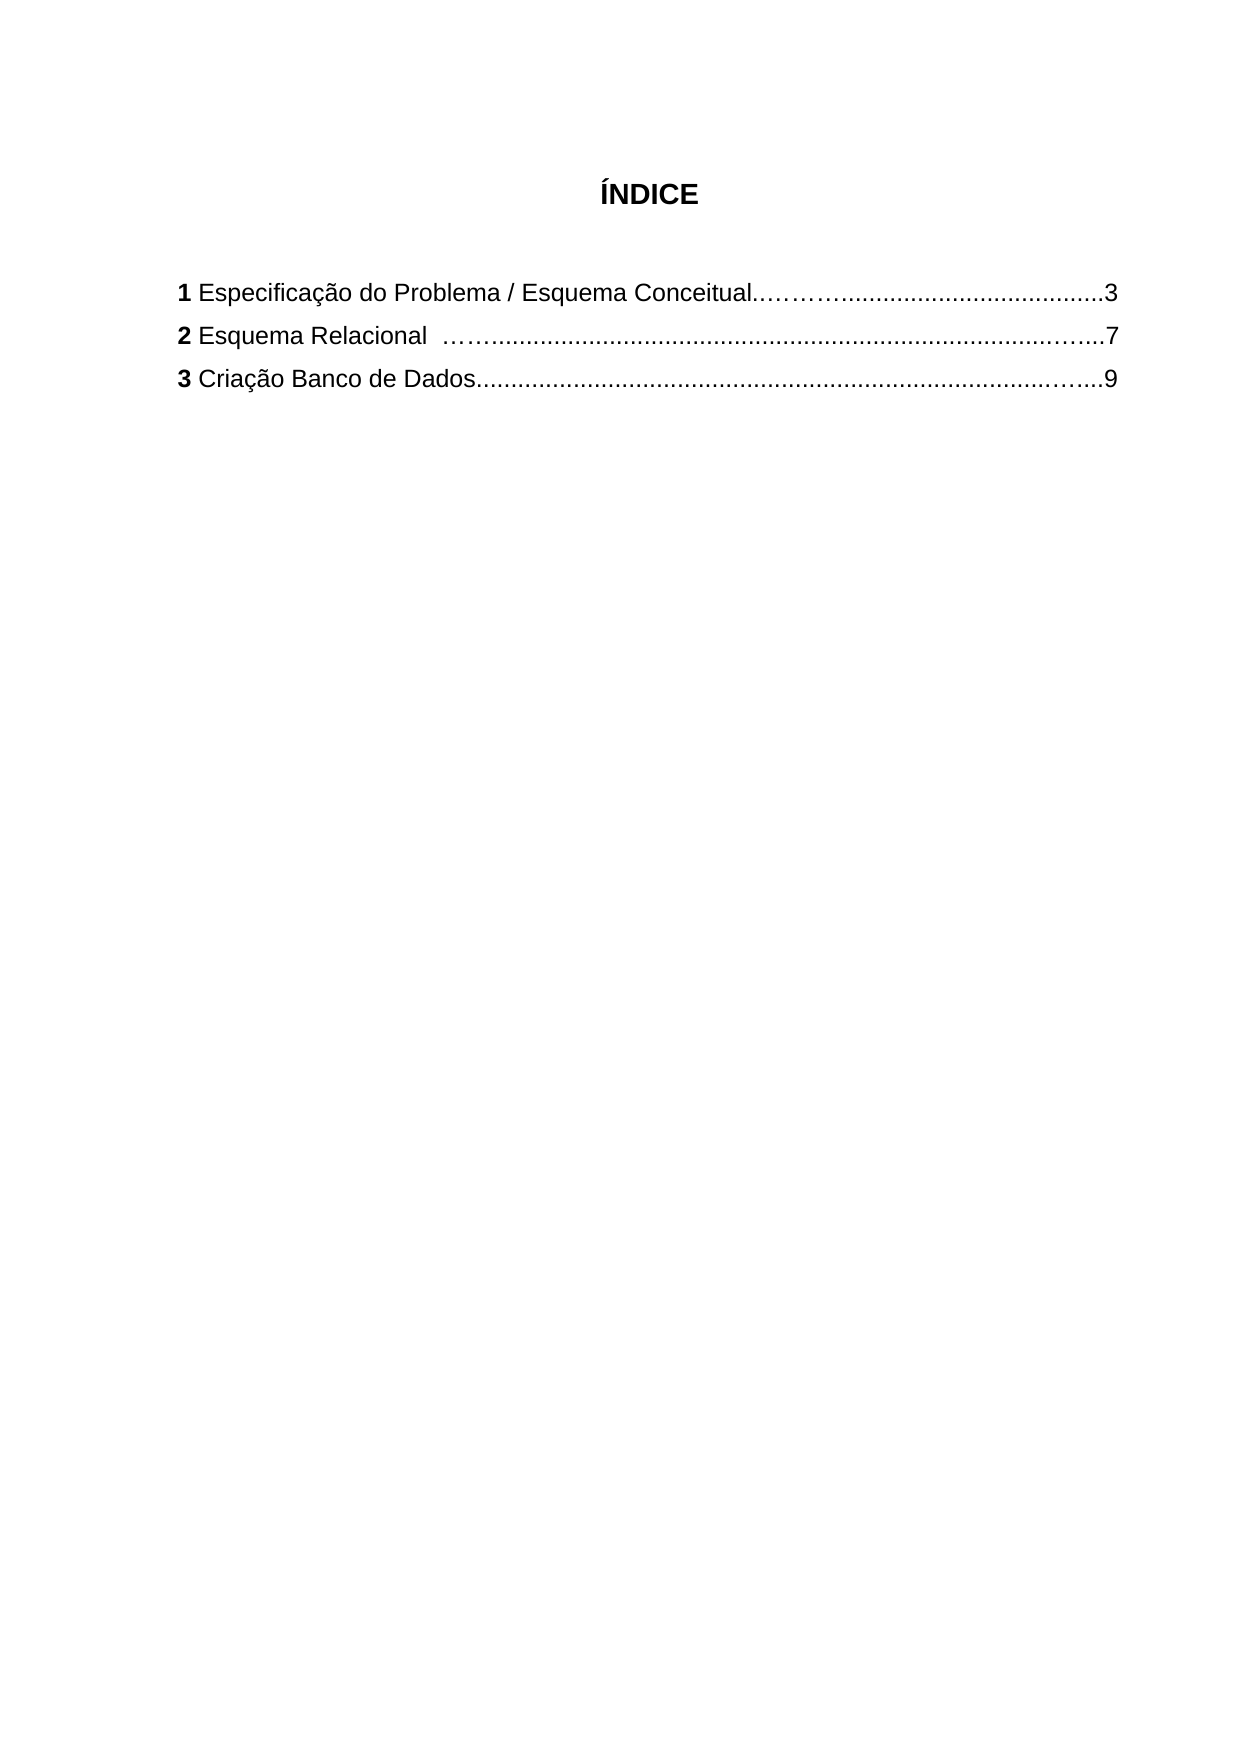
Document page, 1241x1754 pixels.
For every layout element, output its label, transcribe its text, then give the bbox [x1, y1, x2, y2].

text 1 Especificação do Problema / Esquema Conceitual..………......................................3 [177, 278, 1122, 307]
text ÍNDICE [177, 177, 1122, 211]
text 2 Esquema Relacional …….................................................................................…....7 [177, 321, 1122, 350]
text 3 Criação Banco de Dados...................................................................................…....9 [177, 364, 1122, 393]
